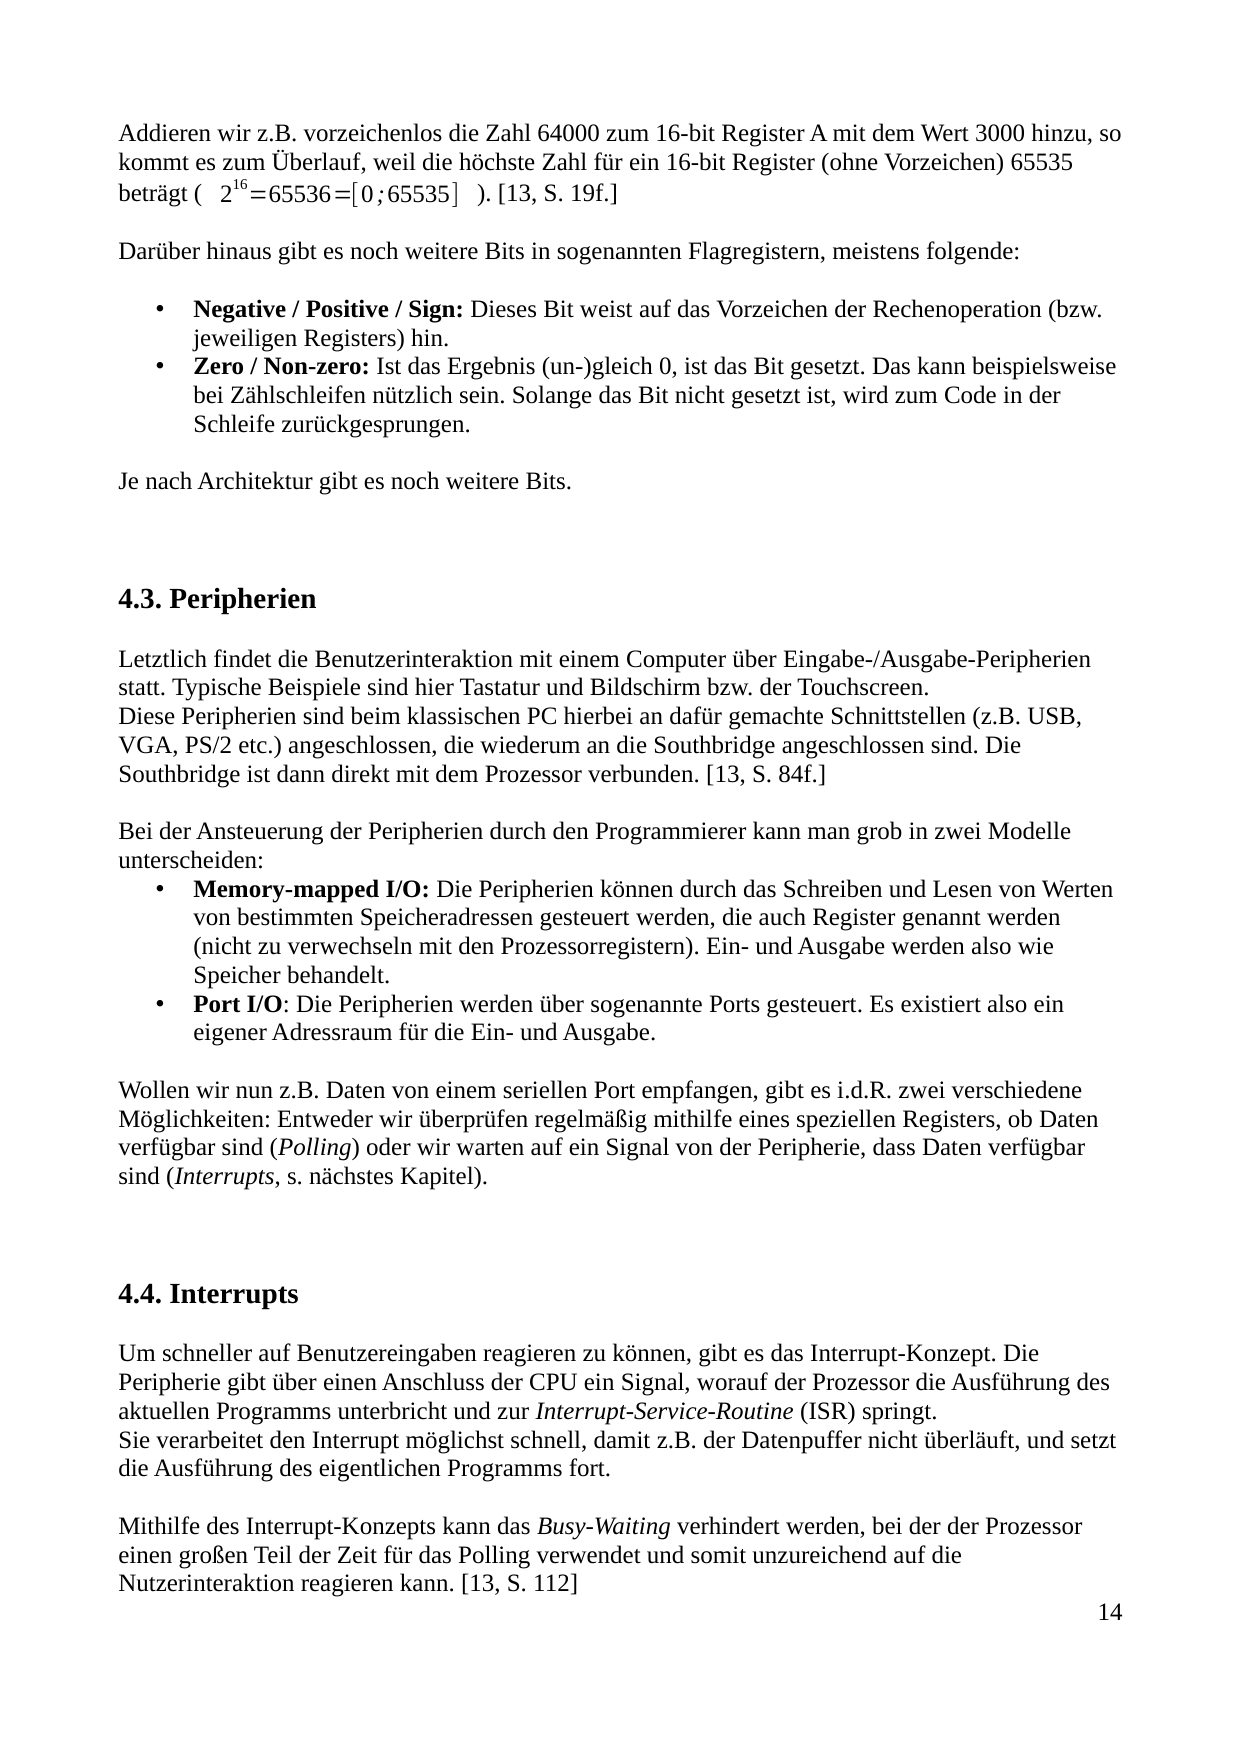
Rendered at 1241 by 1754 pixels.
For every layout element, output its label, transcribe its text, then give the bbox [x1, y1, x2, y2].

text 14 [118, 1597, 1122, 1626]
text Letztlich findet die Benutzerinteraktion mit einem Computer über Eingabe-/Ausgabe-Peripherien statt. Typische Beispiele sind hier Tastatur und Bildschirm bzw. der Touchscreen. [118, 644, 1122, 701]
text Addieren wir z.B. vorzeichenlos die Zahl 64000 zum 16-bit Register A mit dem Wert 3000 hinzu, so kommt es zum Überlauf, weil die höchste Zahl für ein 16-bit Register (ohne Vorzeichen) 65535 beträgt (). [13, S. 19f.] [118, 118, 1122, 208]
text Diese Peripherien sind beim klassischen PC hierbei an dafür gemachte Schnittstellen (z.B. USB, VGA, PS/2 etc.) angeschlossen, die wiederum an die Southbridge angeschlossen sind. Die Southbridge ist dann direkt mit dem Prozessor verbunden. [13, S. 84f.] [118, 701, 1122, 787]
list Memory-mapped I/O: Die Peripherien können durch das Schreiben und Lesen von Werten von bestimmten Speicheradressen gesteuert werden, die auch Register genannt werden (nicht zu verwechseln mit den Prozessorregistern). Ein- und Ausgabe werden also wie Speicher behandelt. [156, 874, 1122, 989]
list Negative / Positive / Sign: Dieses Bit weist auf das Vorzeichen der Rechenoperation (bzw. jeweiligen Registers) hin. [156, 294, 1122, 351]
text Sie verarbeitet den Interrupt möglichst schnell, damit z.B. der Datenpuffer nicht überläuft, und setzt die Ausführung des eigentlichen Programms fort. [118, 1425, 1122, 1482]
text Mithilfe des Interrupt-Konzepts kann das Busy-Waiting verhindert werden, bei der der Prozessor einen großen Teil der Zeit für das Polling verwendet und somit unzureichend auf die Nutzerinteraktion reagieren kann. [13, S. 112] [118, 1511, 1122, 1597]
text Um schneller auf Benutzereingaben reagieren zu können, gibt es das Interrupt-Konzept. Die Peripherie gibt über einen Anschluss der CPU ein Signal, worauf der Prozessor die Ausführung des aktuellen Programms unterbricht und zur Interrupt-Service-Routine (ISR) springt. [118, 1338, 1122, 1425]
text 4.3. Peripherien [118, 581, 1122, 615]
text Darüber hinaus gibt es noch weitere Bits in sogenannten Flagregistern, meistens folgende: [118, 236, 1122, 265]
text Wollen wir nun z.B. Daten von einem seriellen Port empfangen, gibt es i.d.R. zwei verschiedene Möglichkeiten: Entweder wir überprüfen regelmäßig mithilfe eines speziellen Registers, ob Daten verfügbar sind (Polling) oder wir warten auf ein Signal von der Peripherie, dass Daten verfügbar sind (Interrupts, s. nächstes Kapitel). [118, 1075, 1122, 1190]
text 4.4. Interrupts [118, 1276, 1122, 1310]
text Bei der Ansteuerung der Peripherien durch den Programmierer kann man grob in zwei Modelle unterscheiden: [118, 816, 1122, 874]
list Port I/O: Die Peripherien werden über sogenannte Ports gesteuert. Es existiert also ein eigener Adressraum für die Ein- und Ausgabe. [156, 989, 1122, 1046]
list Zero / Non-zero: Ist das Ergebnis (un-)gleich 0, ist das Bit gesetzt. Das kann beispielsweise bei Zählschleifen nützlich sein. Solange das Bit nicht gesetzt ist, wird zum Code in der Schleife zurückgesprungen. [156, 351, 1122, 438]
text Je nach Architektur gibt es noch weitere Bits. [118, 466, 1122, 495]
